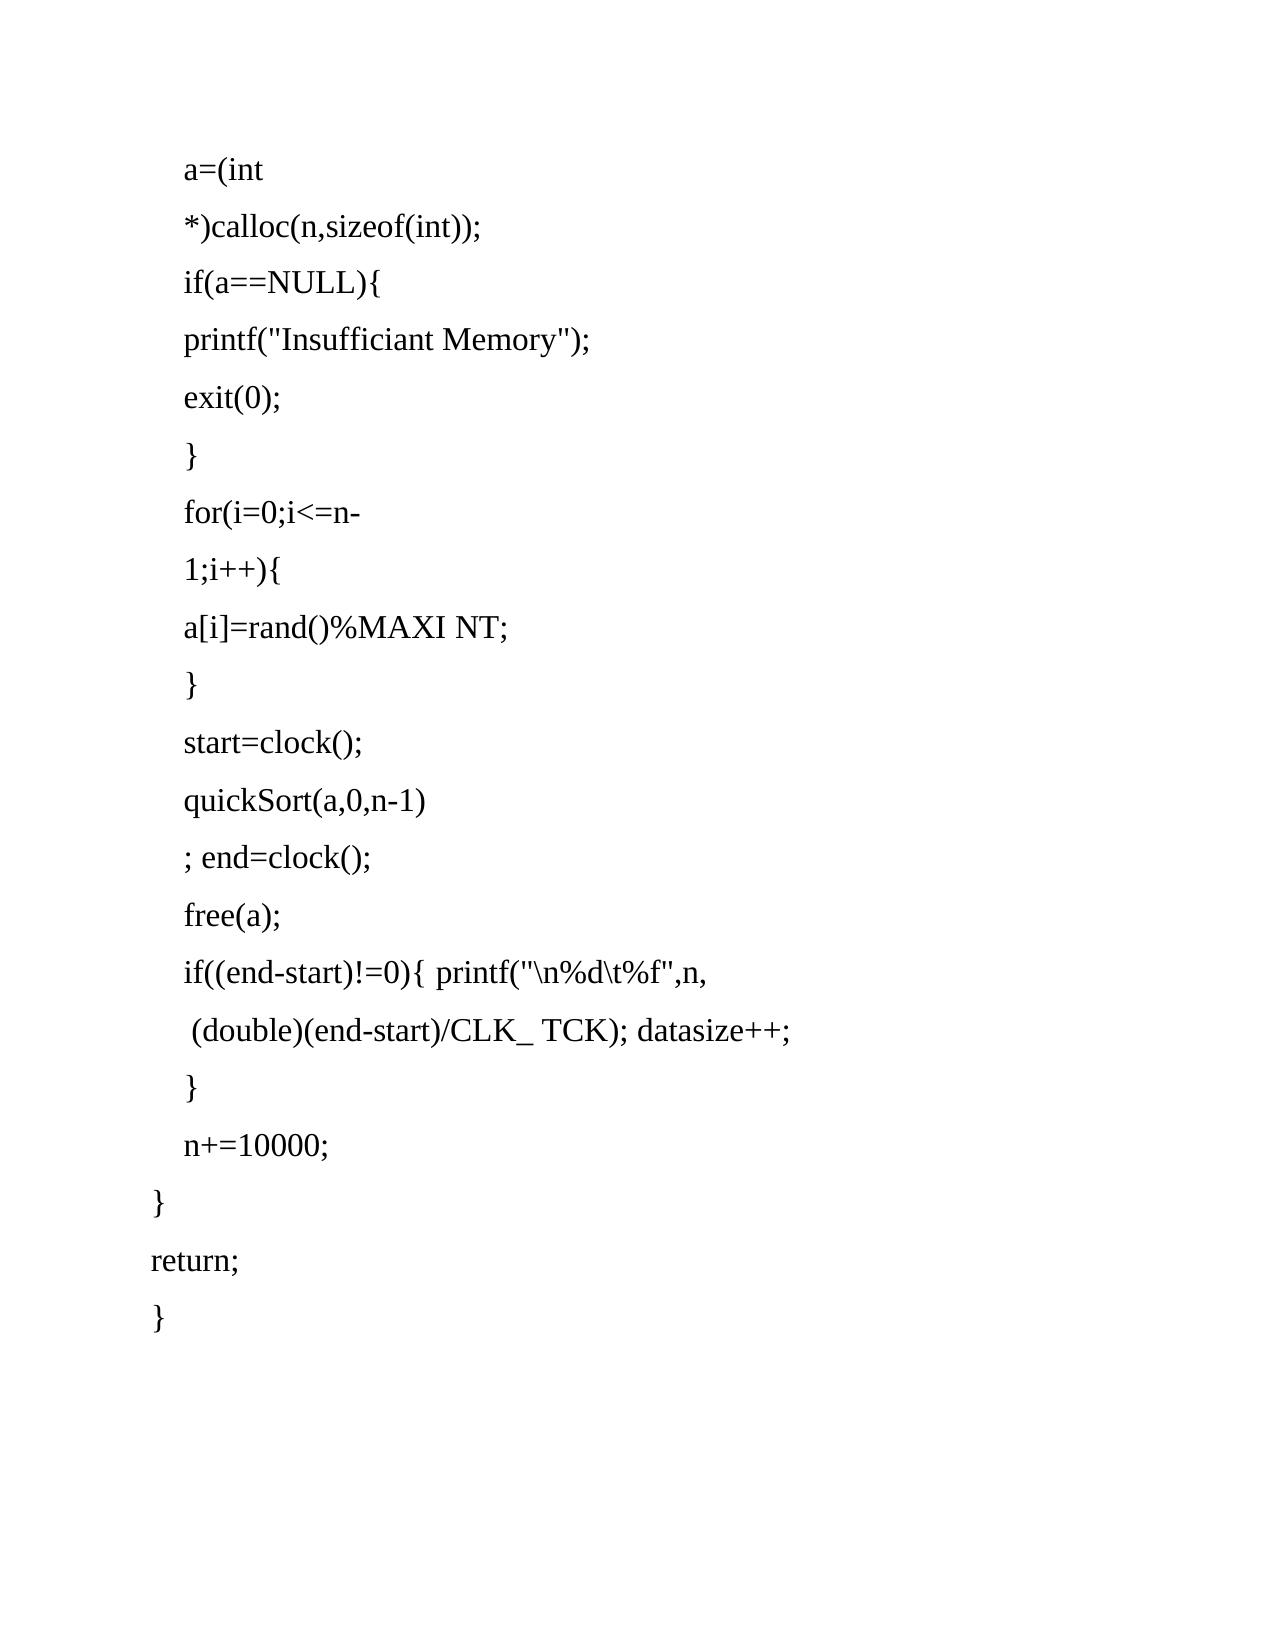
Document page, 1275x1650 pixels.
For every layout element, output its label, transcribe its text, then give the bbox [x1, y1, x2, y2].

text } [151, 1183, 1179, 1221]
text *)calloc(n,sizeof(int)); if(a==NULL){ [183, 206, 548, 301]
text } n+=10000; [183, 1068, 331, 1164]
text a=(int [183, 149, 1179, 188]
text free(a); [183, 895, 1179, 933]
text start=clock(); quickSort(a,0,n-1) [183, 722, 428, 818]
text } [183, 664, 1179, 703]
text if((end-start)!=0){ printf("\n%d\t%f",n,(double)(end-start)/CLK_ TCK); datasize++; [183, 952, 809, 1048]
text a[i]=rand()%MAXI NT; [183, 607, 1179, 645]
text return; [151, 1240, 1179, 1279]
text for(i=0;i<=n- 1;i++){ [183, 492, 363, 588]
text } [183, 435, 1179, 473]
text } [151, 1298, 1179, 1336]
text printf("Insufficiant Memory"); exit(0); [183, 319, 593, 415]
text ; end=clock(); [183, 837, 1179, 876]
